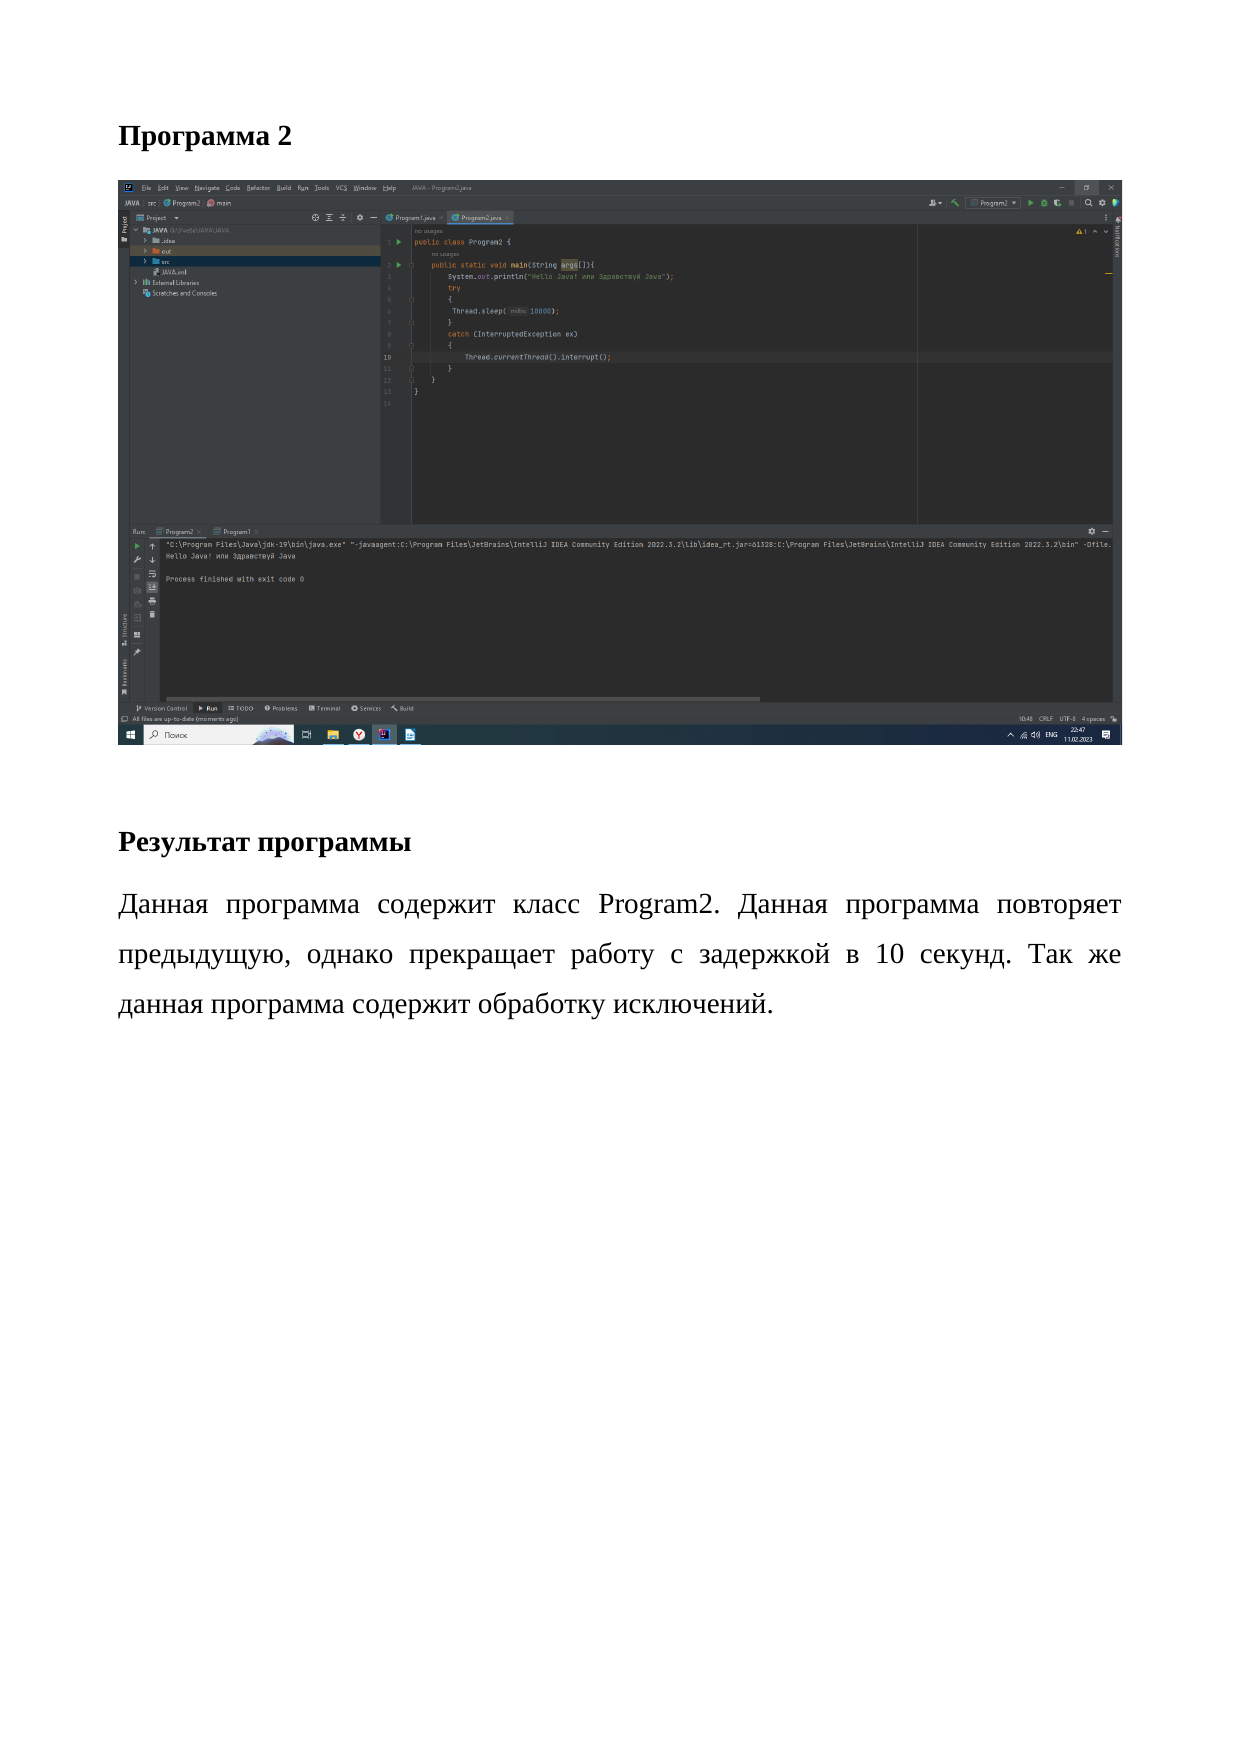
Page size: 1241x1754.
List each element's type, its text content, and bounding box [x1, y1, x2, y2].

subtitle Результат программы [118, 824, 1122, 857]
subtitle Программа 2 [118, 118, 1122, 152]
text Данная программа содержит класс Program2. Данная программа повторяет предыдущую, однако прекращает работу с задержкой в 10 секунд. Так же данная программа содержит обработку исключений. [118, 886, 1122, 1020]
picture [118, 180, 1123, 745]
